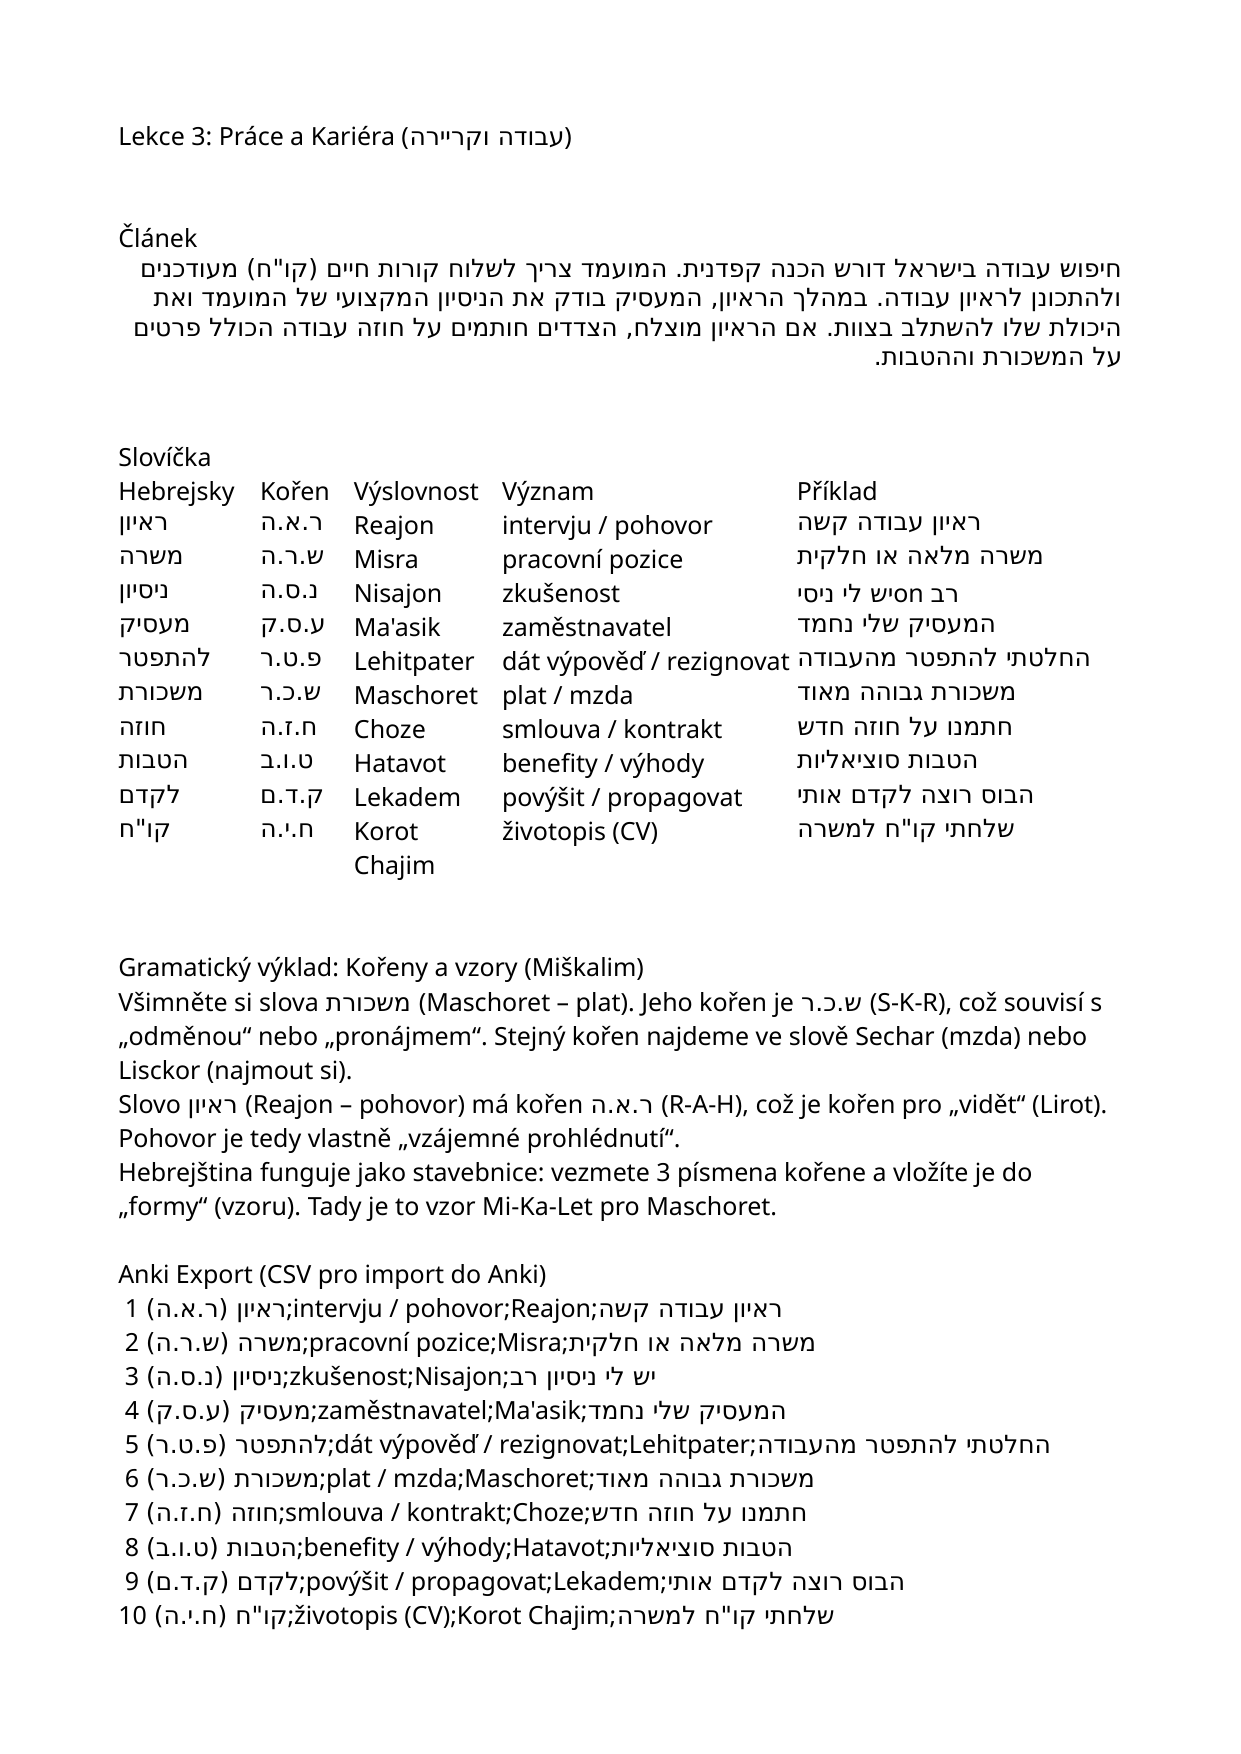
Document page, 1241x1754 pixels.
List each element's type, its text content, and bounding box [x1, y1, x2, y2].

text 3 ניסיון (נ.ס.ה);zkušenost;Nisajon;יש לי ניסיון רב [118, 1359, 1122, 1393]
table_header Výslovnost [354, 473, 502, 507]
table_cell smlouva / kontrakt [502, 712, 797, 746]
table_cell ח.ז.ה [260, 712, 354, 746]
table_cell benefity / výhody [502, 746, 797, 780]
table_cell Lehitpater [354, 644, 502, 678]
text 10 קו"ח (ח.י.ה);životopis (CV);Korot Chajim;שלחתי קו"ח למשרה [118, 1597, 1122, 1631]
table_cell dát výpověď / rezignovat [502, 644, 797, 678]
table_cell ראיון [118, 507, 260, 541]
table_cell Misra [354, 541, 502, 575]
table_cell životopis (CV) [502, 814, 797, 882]
table_cell ניסיון [118, 575, 260, 609]
table_cell pracovní pozice [502, 541, 797, 575]
table_cell ק.ד.ם [260, 780, 354, 814]
table_cell מעסיק [118, 610, 260, 643]
table_cell Korot Chajim [354, 814, 502, 882]
text Lekce 3: Práce a Kariéra (עבודה וקריירה) [118, 118, 1122, 152]
table_header Význam [502, 473, 797, 507]
table_cell המעסיק שלי נחמד [797, 610, 1122, 643]
table_cell שלחתי קו"ח למשרה [797, 814, 1122, 882]
table_cell Reajon [354, 507, 502, 541]
table_cell Ma'asik [354, 610, 502, 643]
table_cell intervju / pohovor [502, 507, 797, 541]
text 6 משכורת (ש.כ.ר);plat / mzda;Maschoret;משכורת גבוהה מאוד [118, 1461, 1122, 1495]
table_cell משכורת גבוהה מאוד [797, 678, 1122, 712]
table_cell ש.ר.ה [260, 541, 354, 575]
table_cell Choze [354, 712, 502, 746]
table_cell Lekadem [354, 780, 502, 814]
table_cell הטבות סוציאליות [797, 746, 1122, 780]
table_cell לקדם [118, 780, 260, 814]
table_cell משרה [118, 541, 260, 575]
table_cell ט.ו.ב [260, 746, 354, 780]
table_cell Maschoret [354, 678, 502, 712]
table_cell Nisajon [354, 575, 502, 609]
table_cell povýšit / propagovat [502, 780, 797, 814]
table_cell פ.ט.ר [260, 644, 354, 678]
text Článek [118, 220, 1122, 254]
table_cell ש.כ.ר [260, 678, 354, 712]
table_cell משכורת [118, 678, 260, 712]
table_cell ר.א.ה [260, 507, 354, 541]
text Hebrejština funguje jako stavebnice: vezmete 3 písmena kořene a vložíte je do „formy“ (vzoru). Tady je to vzor Mi-Ka-Let pro Maschoret. [118, 1154, 1122, 1223]
table_cell להתפטר [118, 644, 260, 678]
table_cell הבוס רוצה לקדם אותי [797, 780, 1122, 814]
table_header Hebrejsky [118, 473, 260, 507]
table_cell ע.ס.ק [260, 610, 354, 643]
table_cell חתמנו על חוזה חדש [797, 712, 1122, 746]
table_cell החלטתי להתפטר מהעבודה [797, 644, 1122, 678]
text 1 ראיון (ר.א.ה);intervju / pohovor;Reajon;ראיון עבודה קשה [118, 1291, 1122, 1325]
text Slovíčka [118, 439, 1122, 473]
text Všimněte si slova משכורת (Maschoret – plat). Jeho kořen je ש.כ.ר (S-K-R), což souvisí s „odměnou“ nebo „pronájmem“. Stejný kořen najdeme ve slově Sechar (mzda) nebo Lisckor (najmout si). [118, 984, 1122, 1086]
text Slovo ראיון (Reajon – pohovor) má kořen ר.א.ה (R-A-H), což je kořen pro „vidět“ (Lirot). Pohovor je tedy vlastně „vzájemné prohlédnutí“. [118, 1086, 1122, 1154]
text 4 מעסיק (ע.ס.ק);zaměstnavatel;Ma'asik;המעסיק שלי נחמד [118, 1393, 1122, 1427]
text 7 חוזה (ח.ז.ה);smlouva / kontrakt;Choze;חתמנו על חוזה חדש [118, 1495, 1122, 1529]
text Gramatický výklad: Kořeny a vzory (Miškalim) [118, 950, 1122, 984]
text חיפוש עבודה בישראל דורש הכנה קפדנית. המועמד צריך לשלוח קורות חיים (קו"ח) מעודכנים ולהתכונן לראיון עבודה. במהלך הראיון, המעסיק בודק את הניסיון המקצועי של המועמד ואת היכולת שלו להשתלב בצוות. אם הראיון מוצלח, הצדדים חותמים על חוזה עבודה הכולל פרטים על המשכורת וההטבות. [118, 254, 1122, 371]
table_cell חוזה [118, 712, 260, 746]
table_cell zkušenost [502, 575, 797, 609]
table_header Příklad [797, 473, 1122, 507]
text 5 להתפטר (פ.ט.ר);dát výpověď / rezignovat;Lehitpater;החלטתי להתפטר מהעבודה [118, 1427, 1122, 1461]
table_cell משרה מלאה או חלקית [797, 541, 1122, 575]
table_cell plat / mzda [502, 678, 797, 712]
table_cell zaměstnavatel [502, 610, 797, 643]
text 9 לקדם (ק.ד.ם);povýšit / propagovat;Lekadem;הבוס רוצה לקדם אותי [118, 1563, 1122, 1597]
table_cell Hatavot [354, 746, 502, 780]
table_cell ח.י.ה [260, 814, 354, 882]
table_cell נ.ס.ה [260, 575, 354, 609]
text 8 הטבות (ט.ו.ב);benefity / výhody;Hatavot;הטבות סוציאליות [118, 1529, 1122, 1563]
table_cell יש לי ניסיon רב [797, 575, 1122, 609]
table_cell ראיון עבודה קשה [797, 507, 1122, 541]
text Anki Export (CSV pro import do Anki) [118, 1257, 1122, 1291]
text 2 משרה (ש.ר.ה);pracovní pozice;Misra;משרה מלאה או חלקית [118, 1325, 1122, 1359]
table_cell קו"ח [118, 814, 260, 882]
table_header Kořen [260, 473, 354, 507]
table_cell הטבות [118, 746, 260, 780]
